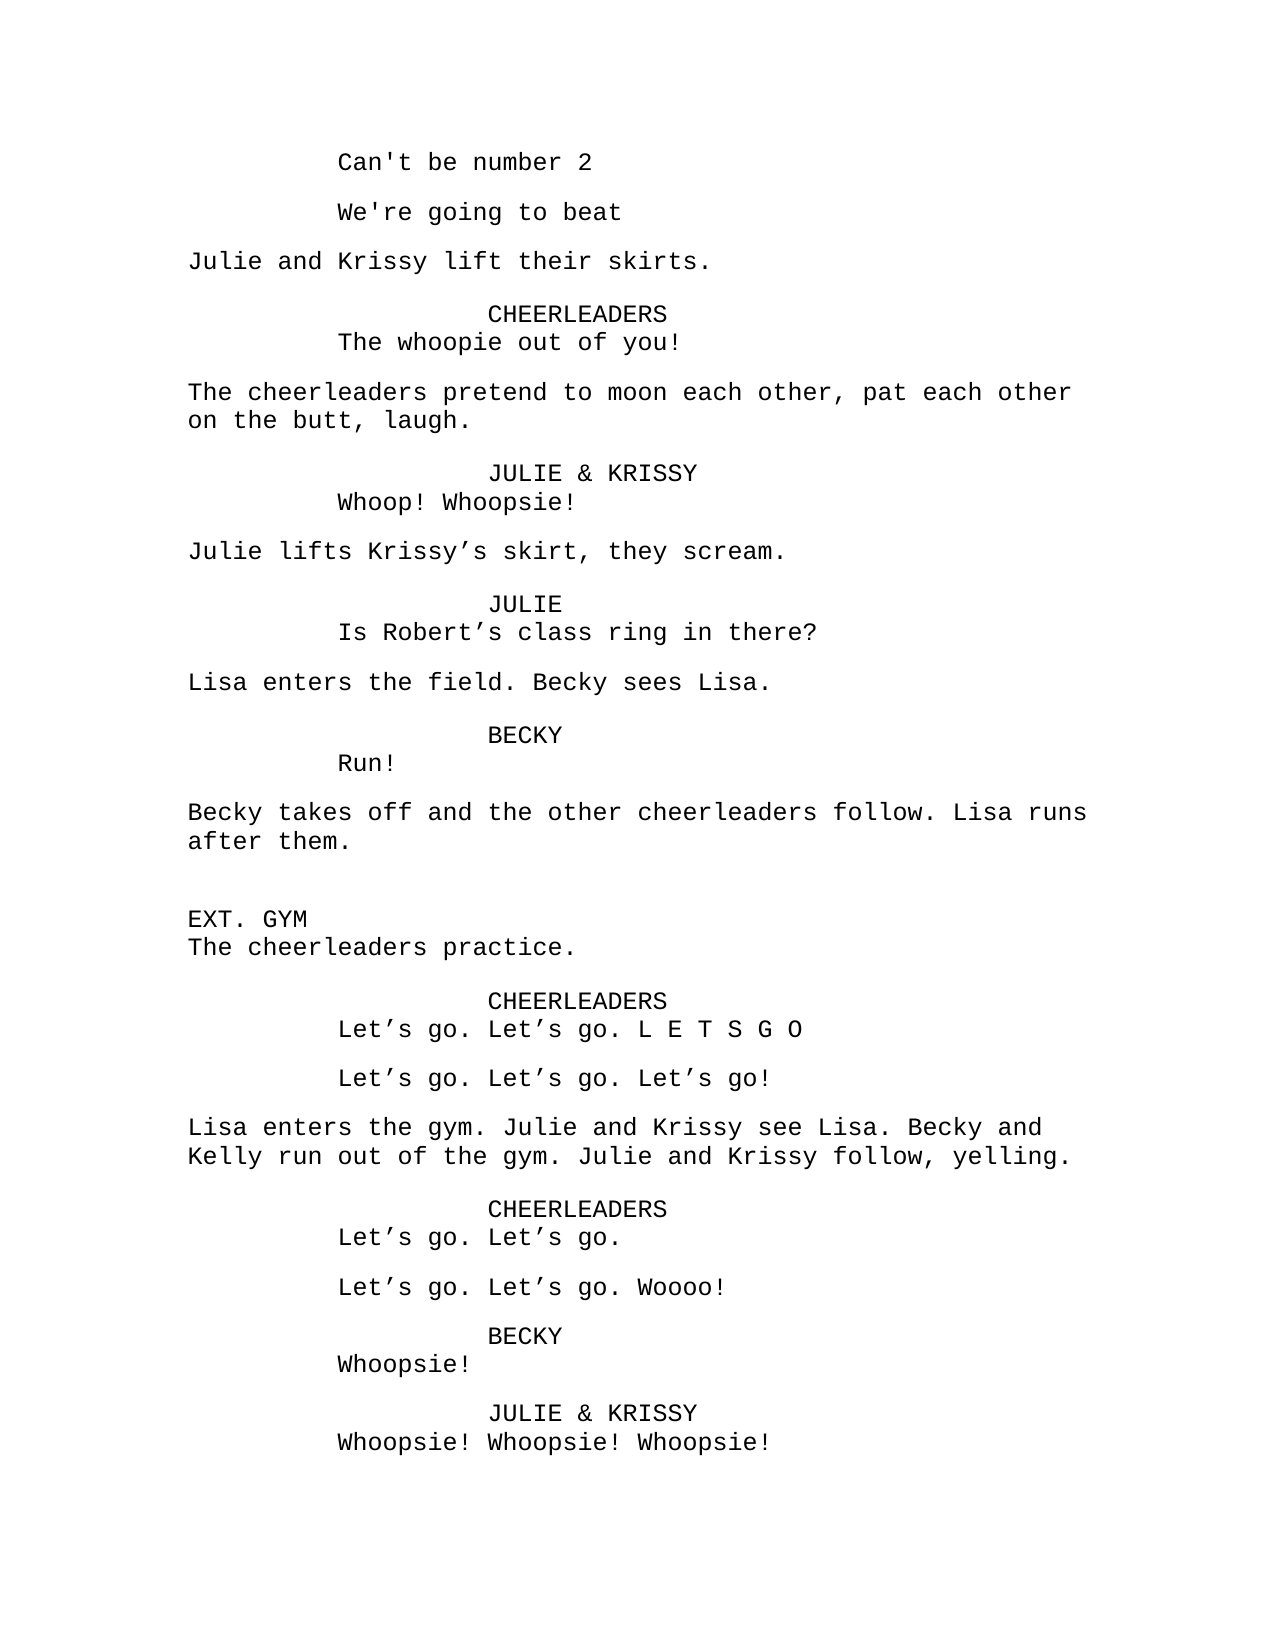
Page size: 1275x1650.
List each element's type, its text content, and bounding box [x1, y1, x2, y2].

text The cheerleaders pretend to moon each other, pat each other on the butt, laugh. [187, 379, 1087, 436]
text JULIE [187, 592, 1087, 620]
text The cheerleaders practice. [187, 935, 1087, 963]
text JULIE & KRISSY [187, 1401, 1087, 1429]
text Let’s go. Let’s go. Let’s go! [337, 1066, 937, 1094]
text Whoopsie! [337, 1352, 937, 1380]
text JULIE & KRISSY [187, 461, 1087, 489]
text Becky takes off and the other cheerleaders follow. Lisa runs after them. [187, 800, 1087, 857]
text Julie lifts Krissy’s skirt, they scream. [187, 538, 1087, 567]
text Let’s go. Let’s go. Woooo! [337, 1274, 937, 1302]
text Whoopsie! Whoopsie! Whoopsie! [337, 1429, 937, 1457]
text Whoop! Whoopsie! [337, 489, 937, 517]
text Julie and Krissy lift their skirts. [187, 248, 1087, 277]
text The whoopie out of you! [337, 330, 937, 358]
text BECKY [187, 722, 1087, 751]
text We're going to beat [337, 199, 937, 227]
text Lisa enters the gym. Julie and Krissy see Lisa. Becky and Kelly run out of the gym. Julie and Krissy follow, yelling. [187, 1115, 1087, 1172]
text Let’s go. Let’s go. L E T S G O [337, 1017, 937, 1045]
text Is Robert’s class ring in there? [337, 620, 937, 648]
text CHEERLEADERS [187, 988, 1087, 1017]
text Run! [337, 751, 937, 779]
text BECKY [187, 1323, 1087, 1352]
text Lisa enters the field. Becky sees Lisa. [187, 669, 1087, 697]
text CHEERLEADERS [187, 1197, 1087, 1225]
text Let’s go. Let’s go. [337, 1225, 937, 1253]
text CHEERLEADERS [187, 302, 1087, 330]
subtitle EXT. GYM [187, 907, 1087, 935]
text Can't be number 2 [337, 150, 937, 178]
